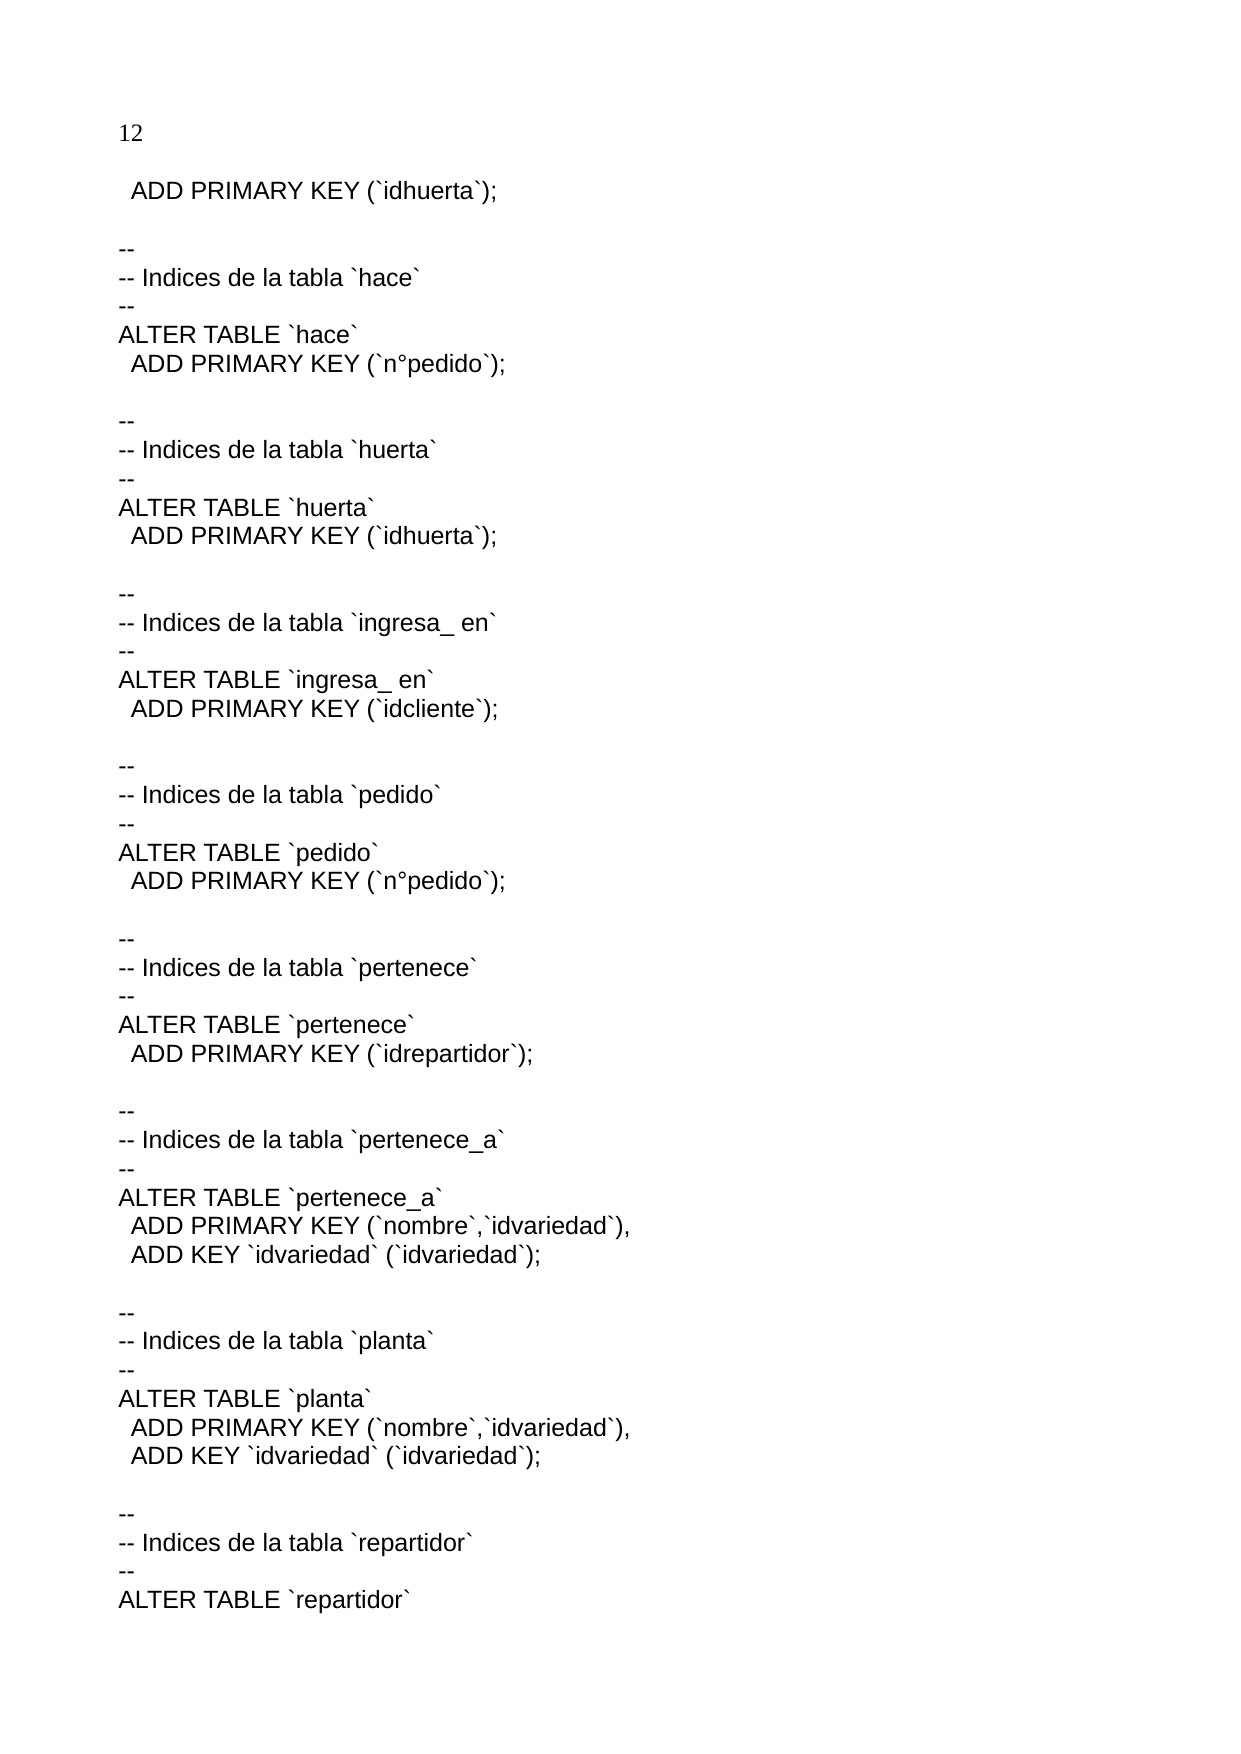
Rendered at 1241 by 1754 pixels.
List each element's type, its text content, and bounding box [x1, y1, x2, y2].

text ADD PRIMARY KEY (`idhuerta`); -- -- Indices de la tabla `hace` -- ALTER TABLE `hace` ADD PRIMARY KEY (`n°pedido`); -- -- Indices de la tabla `huerta` -- ALTER TABLE `huerta` ADD PRIMARY KEY (`idhuerta`); -- -- Indices de la tabla `ingresa_ en` -- ALTER TABLE `ingresa_ en` ADD PRIMARY KEY (`idcliente`); -- -- Indices de la tabla `pedido` -- ALTER TABLE `pedido` ADD PRIMARY KEY (`n°pedido`); -- -- Indices de la tabla `pertenece` -- ALTER TABLE `pertenece` ADD PRIMARY KEY (`idrepartidor`); -- -- Indices de la tabla `pertenece_a` -- ALTER TABLE `pertenece_a` ADD PRIMARY KEY (`nombre`,`idvariedad`), ADD KEY `idvariedad` (`idvariedad`); -- -- Indices de la tabla `planta` -- ALTER TABLE `planta` ADD PRIMARY KEY (`nombre`,`idvariedad`), ADD KEY `idvariedad` (`idvariedad`); -- -- Indices de la tabla `repartidor` -- ALTER TABLE `repartidor` [118, 176, 1122, 1614]
